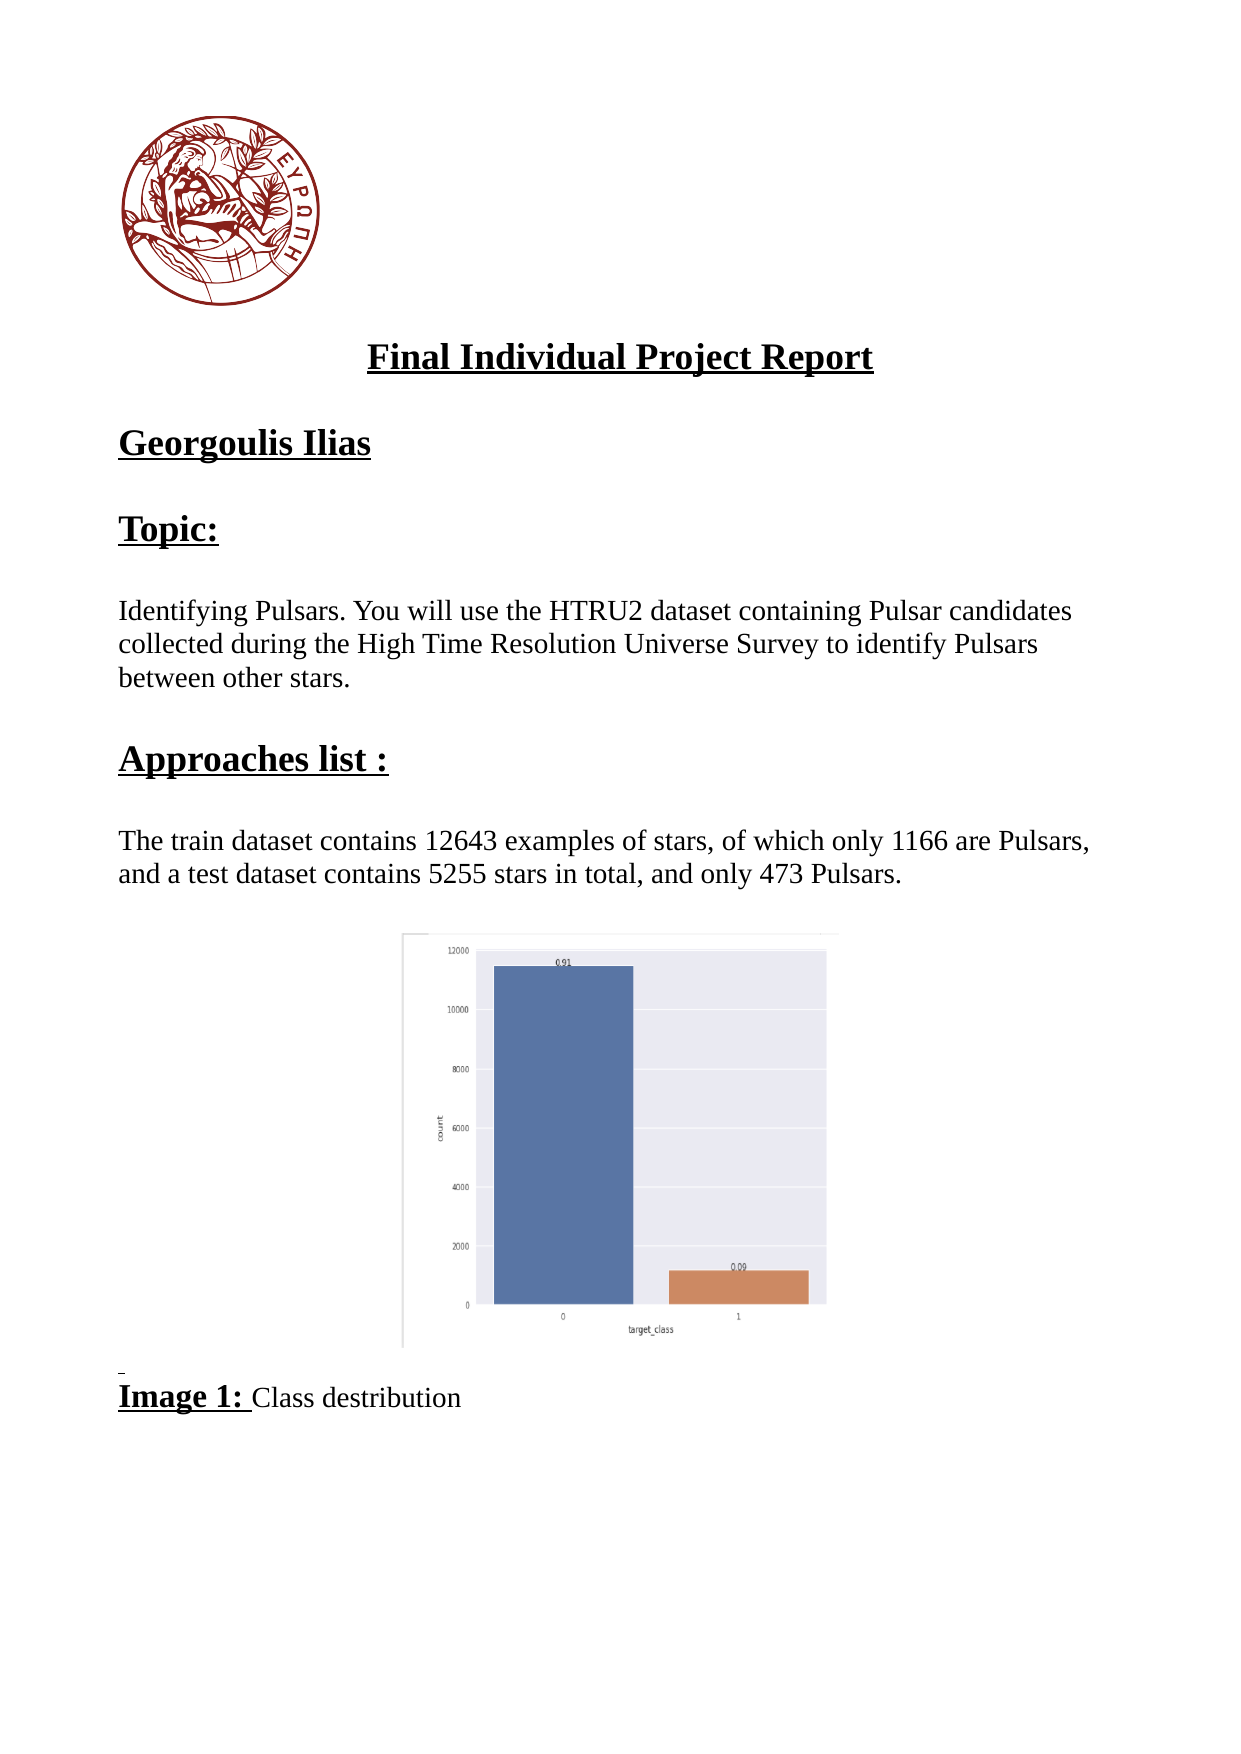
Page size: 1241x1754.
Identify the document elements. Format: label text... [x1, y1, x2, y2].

text Approaches list : [118, 737, 1122, 780]
picture [121, 116, 320, 306]
text Topic: [118, 507, 1122, 550]
text Identifying Pulsars. You will use the HTRU2 dataset containing Pulsar candidates collected during the High Time Resolution Universe Survey to identify Pulsars between other stars. [118, 593, 1122, 694]
text Georgoulis Ilias [118, 421, 1122, 464]
text Image 1: Class destribution [118, 1377, 1122, 1415]
text The train dataset contains 12643 examples of stars, of which only 1166 are Pulsars, and a test dataset contains 5255 stars in total, and only 473 Pulsars. [118, 823, 1122, 890]
text Final Individual Project Report [118, 334, 1122, 377]
picture [401, 933, 839, 1348]
